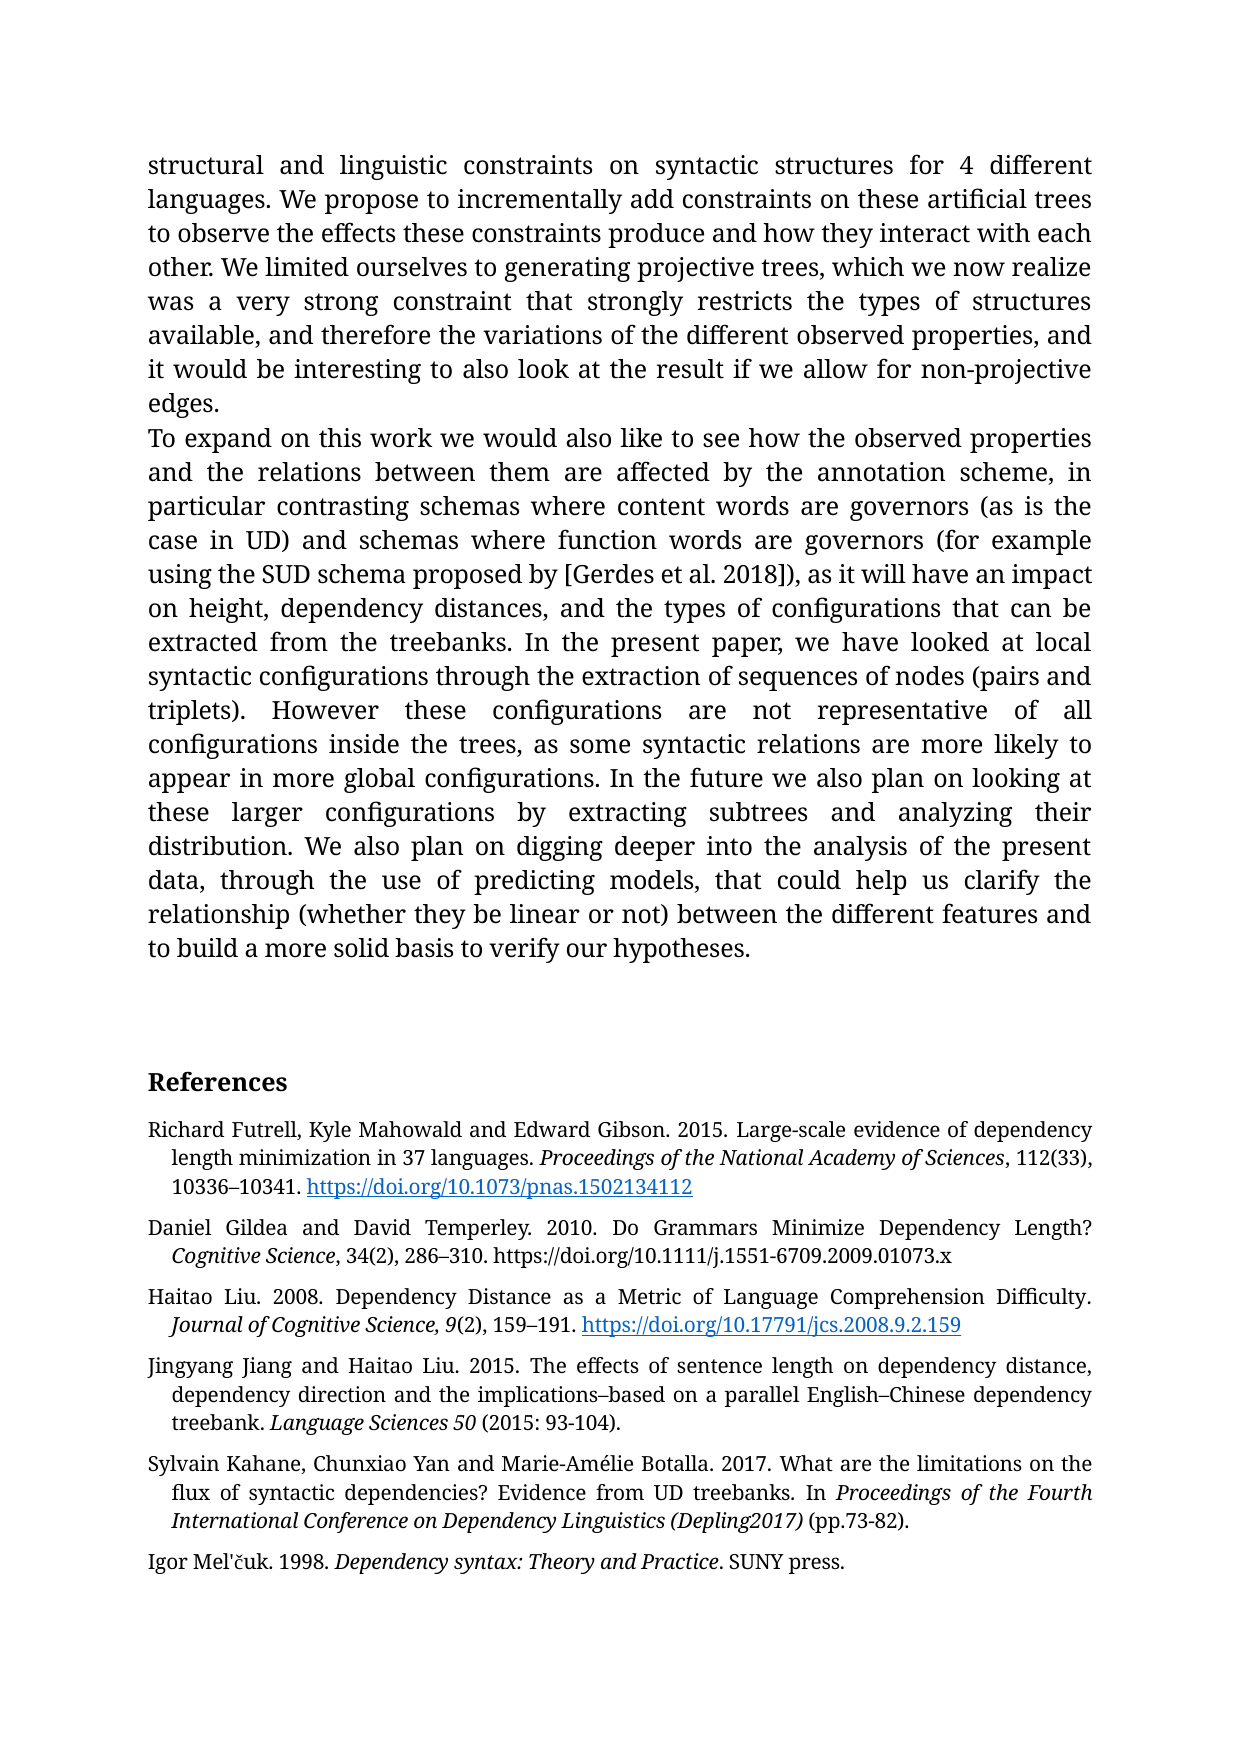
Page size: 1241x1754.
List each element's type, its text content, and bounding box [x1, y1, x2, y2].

subtitle References [148, 1065, 1092, 1099]
text Richard Futrell, Kyle Mahowald and Edward Gibson. 2015. Large-scale evidence of dependency length minimization in 37 languages. Proceedings of the National Academy of Sciences, 112(33), 10336–10341. https://doi.org/10.1073/pnas.1502134112 [148, 1115, 1092, 1200]
text Sylvain Kahane, Chunxiao Yan and Marie-Amélie Botalla. 2017. What are the limitations on the flux of syntactic dependencies? Evidence from UD treebanks. In Proceedings of the Fourth International Conference on Dependency Linguistics (Depling2017) (pp.73-82). [148, 1449, 1092, 1535]
text Daniel Gildea and David Temperley. 2010. Do Grammars Minimize Dependency Length? Cognitive Science, 34(2), 286–310. https://doi.org/10.1111/j.1551-6709.2009.01073.x [148, 1213, 1092, 1270]
text To expand on this work we would also like to see how the observed properties and the relations between them are affected by the annotation scheme, in particular contrasting schemas where content words are governors (as is the case in UD) and schemas where function words are governors (for example using the SUD schema proposed by [Gerdes et al. 2018]), as it will have an impact on height, dependency distances, and the types of configurations that can be extracted from the treebanks. In the present paper, we have looked at local syntactic configurations through the extraction of sequences of nodes (pairs and triplets). However these configurations are not representative of all configurations inside the trees, as some syntactic relations are more likely to appear in more global configurations. In the future we also plan on looking at these larger configurations by extracting subtrees and analyzing their distribution. We also plan on digging deeper into the analysis of the present data, through the use of predicting models, that could help us clarify the relationship (whether they be linear or not) between the different features and to build a more solid basis to verify our hypotheses. [148, 420, 1092, 965]
text Igor Mel'čuk. 1998. Dependency syntax: Theory and Practice. SUNY press. [148, 1547, 1092, 1576]
text structural and linguistic constraints on syntactic structures for 4 different languages. We propose to incrementally add constraints on these artificial trees to observe the effects these constraints produce and how they interact with each other. We limited ourselves to generating projective trees, which we now realize was a very strong constraint that strongly restricts the types of structures available, and therefore the variations of the different observed properties, and it would be interesting to also look at the result if we allow for non-projective edges. [148, 148, 1092, 420]
text Jingyang Jiang and Haitao Liu. 2015. The effects of sentence length on dependency distance, dependency direction and the implications–based on a parallel English–Chinese dependency treebank. Language Sciences 50 (2015: 93-104). [148, 1352, 1092, 1437]
text Haitao Liu. 2008. Dependency Distance as a Metric of Language Comprehension Difficulty. Journal of Cognitive Science, 9(2), 159–191. https://doi.org/10.17791/jcs.2008.9.2.159 [148, 1282, 1092, 1339]
